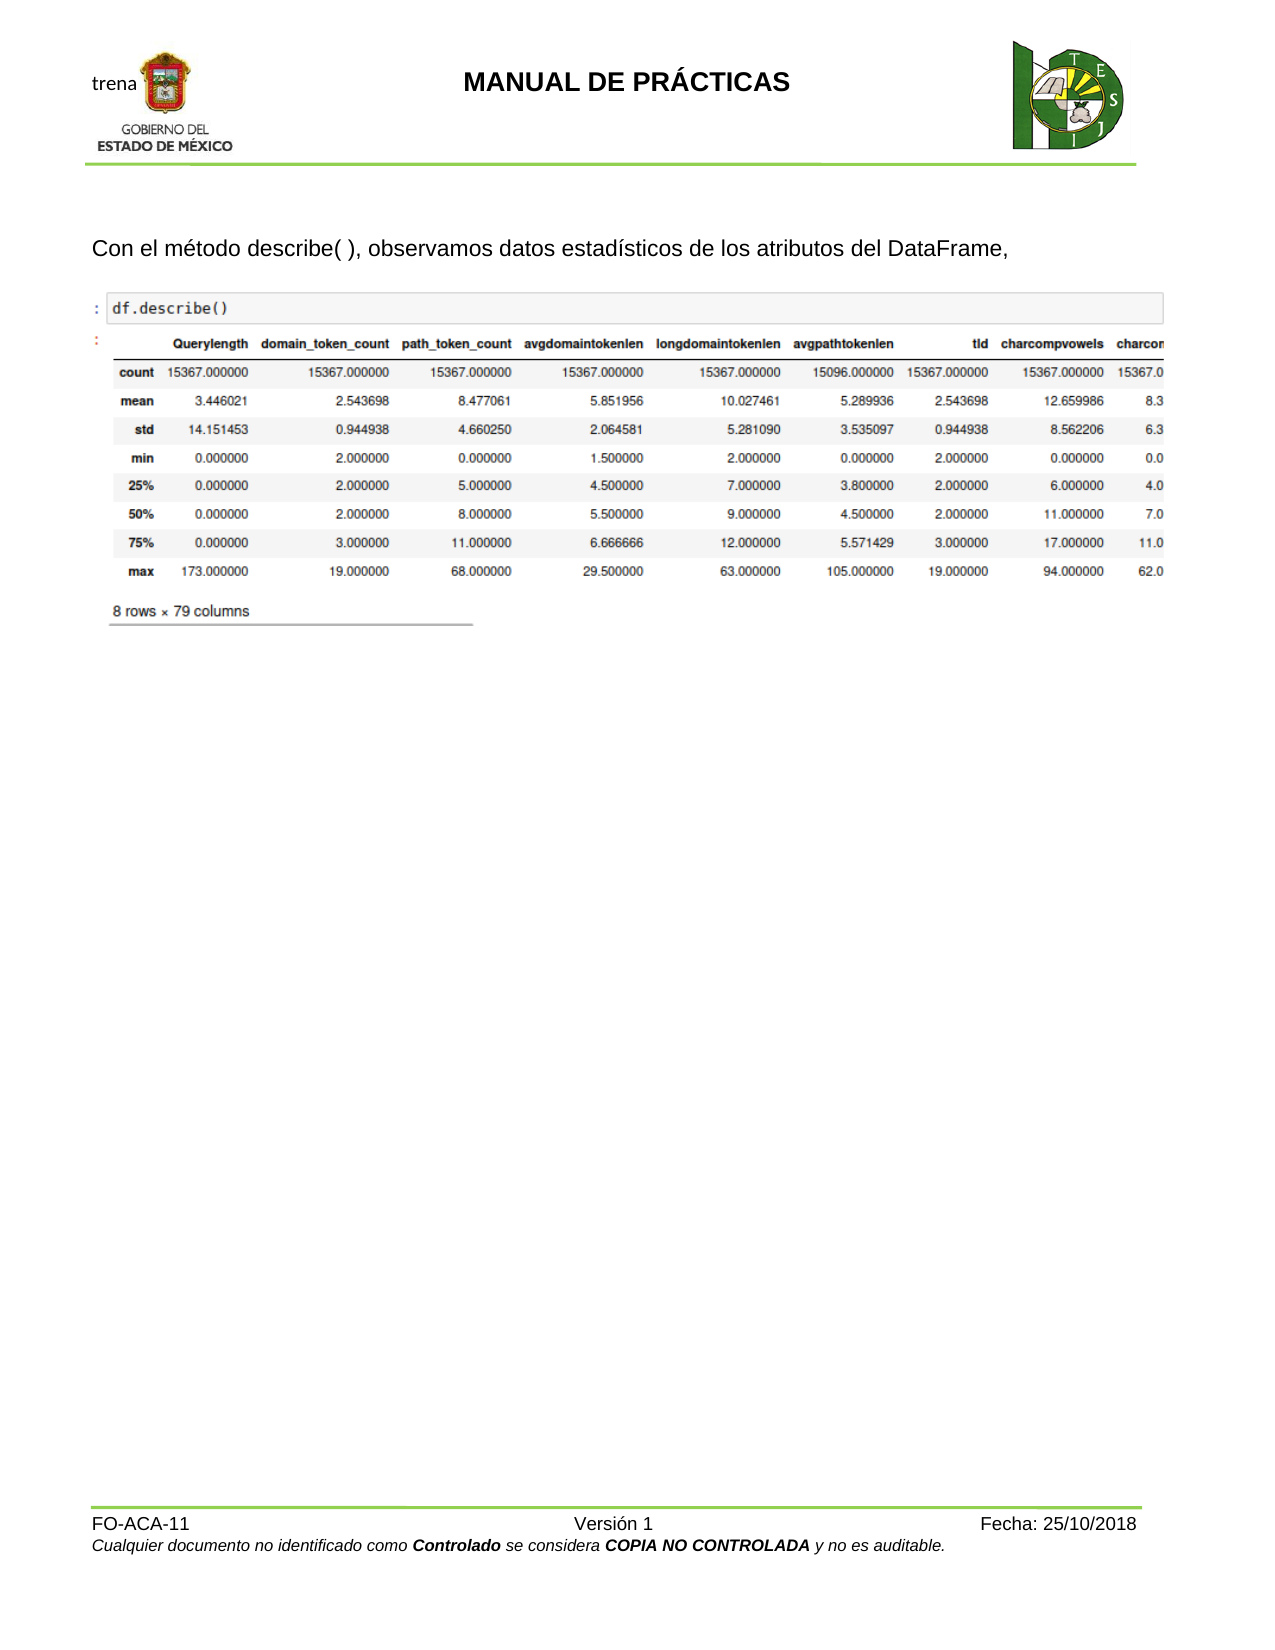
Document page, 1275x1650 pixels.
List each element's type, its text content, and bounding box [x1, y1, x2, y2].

text [92, 626, 1177, 651]
picture [91, 278, 1177, 626]
text Con el método describe( ), observamos datos estadísticos de los atributos del DataFrame, [92, 235, 1177, 278]
picture [1012, 40, 1130, 156]
picture [89, 41, 235, 160]
